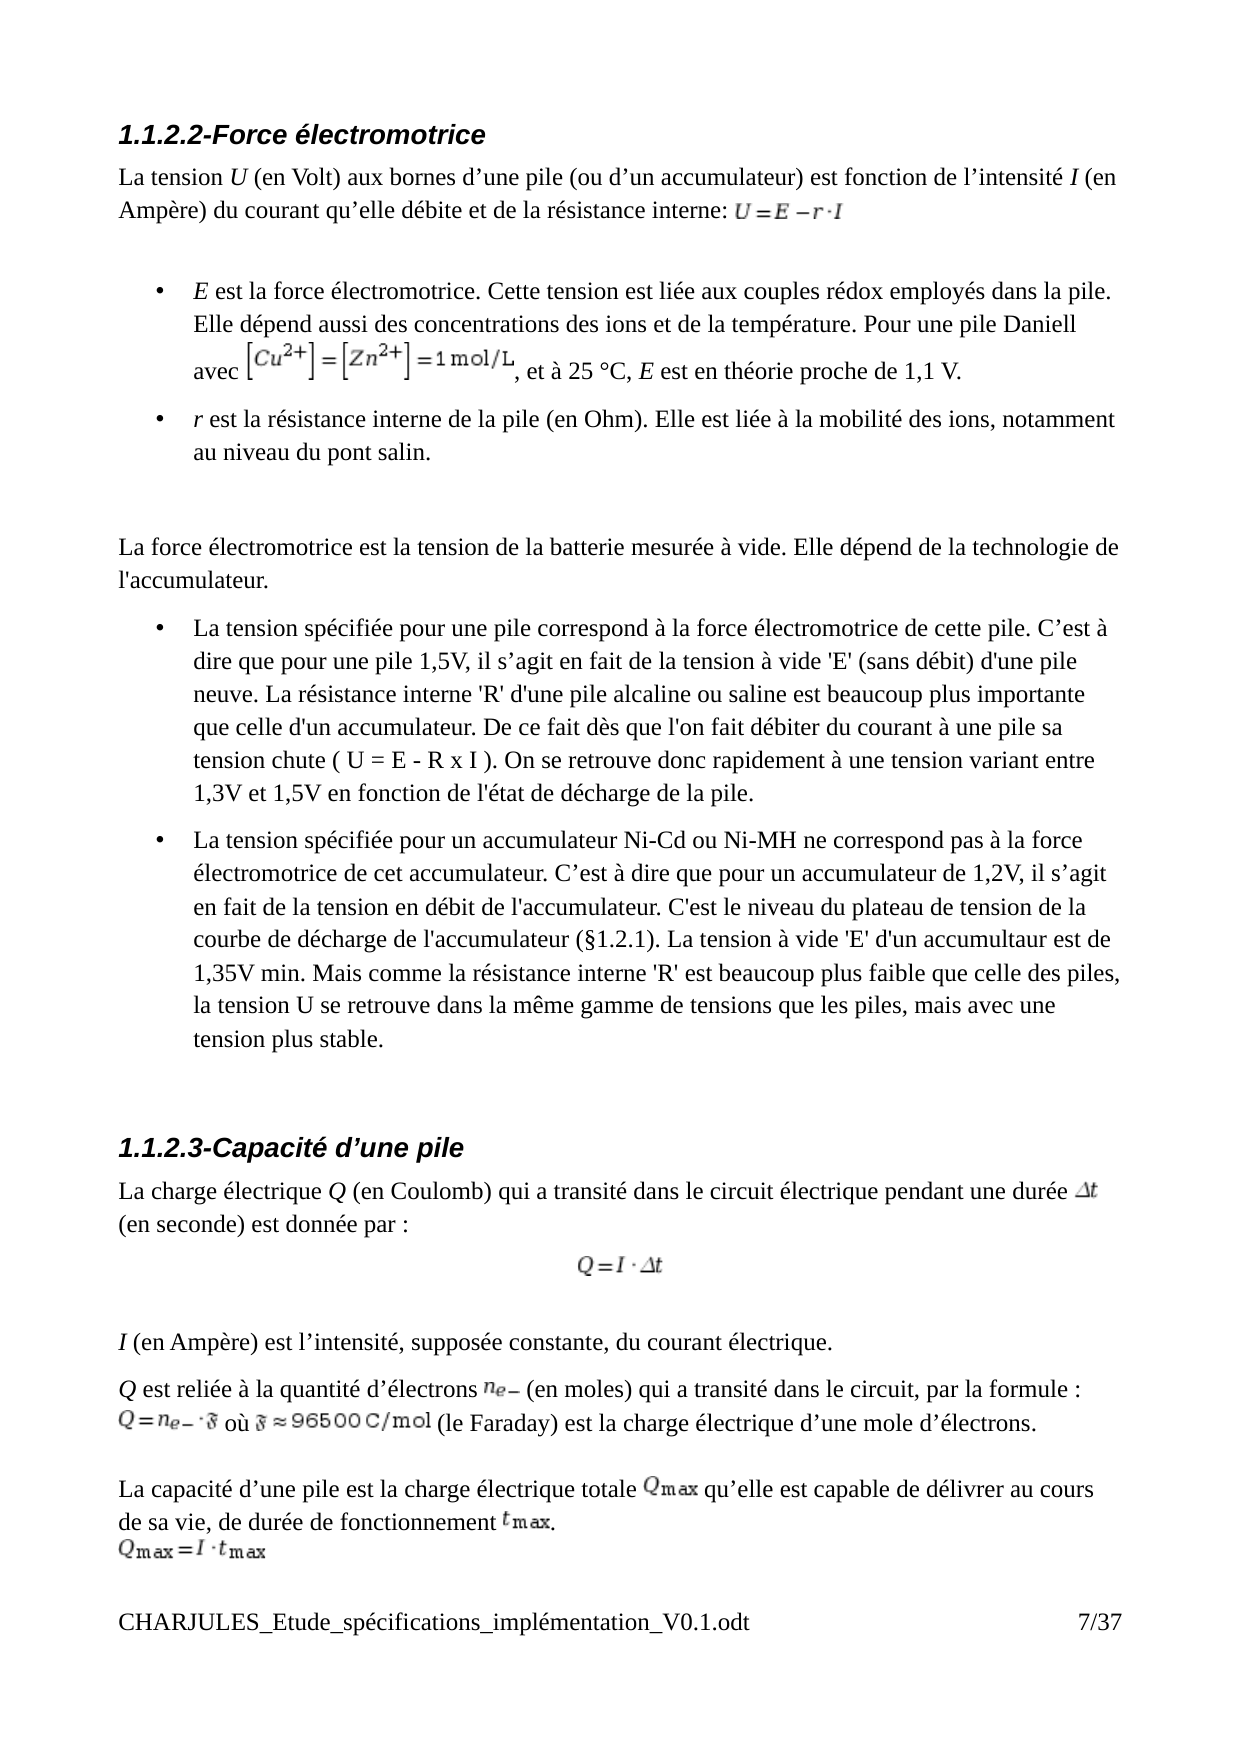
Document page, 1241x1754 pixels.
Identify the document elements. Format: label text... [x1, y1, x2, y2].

picture [118, 1410, 219, 1431]
picture [1074, 1181, 1098, 1199]
text La charge électrique Q (en Coulomb) qui a transité dans le circuit électrique pendant une durée (en seconde) est donnée par : [118, 1176, 1122, 1237]
list E est la force électromotrice. Cette tension est liée aux couples rédox employés dans la pile. Elle dépend aussi des concentrations des ions et de la température. Pour une pile Daniell avec , et à 25 °C, E est en théorie proche de 1,1 V. [156, 276, 1122, 385]
text I (en Ampère) est l’intensité, supposée constante, du courant électrique. [118, 1327, 1122, 1356]
picture [734, 203, 844, 219]
picture [245, 342, 514, 380]
picture [502, 1511, 550, 1530]
text La tension U (en Volt) aux bornes d’une pile (ou d’un accumulateur) est fonction de l’intensité I (en Ampère) du courant qu’elle débite et de la résistance interne: [118, 162, 1122, 257]
list La tension spécifiée pour une pile correspond à la force électromotrice de cette pile. C’est à dire que pour une pile 1,5V, il s’agit en fait de la tension à vide 'E' (sans débit) d'une pile neuve. La résistance interne 'R' d'une pile alcaline ou saline est beaucoup plus importante que celle d'un accumulateur. De ce fait dès que l'on fait débiter du courant à une pile sa tension chute ( U = E - R x I ). On se retrouve donc rapidement à une tension variant entre 1,3V et 1,5V en fonction de l'état de décharge de la pile. [156, 613, 1122, 807]
picture [643, 1476, 698, 1497]
subtitle 1.1.2.2-Force électromotrice [118, 118, 1122, 150]
picture [577, 1256, 663, 1276]
picture [118, 1539, 265, 1560]
list La tension spécifiée pour un accumulateur Ni-Cd ou Ni-MH ne correspond pas à la force électromotrice de cet accumulateur. C’est à dire que pour un accumulateur de 1,2V, il s’agit en fait de la tension en débit de l'accumulateur. C'est le niveau du plateau de tension de la courbe de décharge de l'accumulateur (§1.2.1). La tension à vide 'E' d'un accumultaur est de 1,35V min. Mais comme la résistance interne 'R' est beaucoup plus faible que celle des piles, la tension U se retrouve dans la même gamme de tensions que les piles, mais avec une tension plus stable. [156, 826, 1122, 1052]
picture [483, 1382, 520, 1398]
subtitle 1.1.2.3-Capacité d’une pile [118, 1131, 1122, 1163]
picture [255, 1412, 431, 1431]
text La force électromotrice est la tension de la batterie mesurée à vide. Elle dépend de la technologie de l'accumulateur. [118, 532, 1122, 594]
list r est la résistance interne de la pile (en Ohm). Elle est liée à la mobilité des ions, notamment au niveau du pont salin. [156, 404, 1122, 466]
text Q est reliée à la quantité d’électrons (en moles) qui a transité dans le circuit, par la formule : où (le Faraday) est la charge électrique d’une mole d’électrons. La capacité d’une pile est la charge électrique totale qu’elle est capable de délivrer au cours de sa vie, de durée de fonctionnement . [118, 1374, 1122, 1560]
